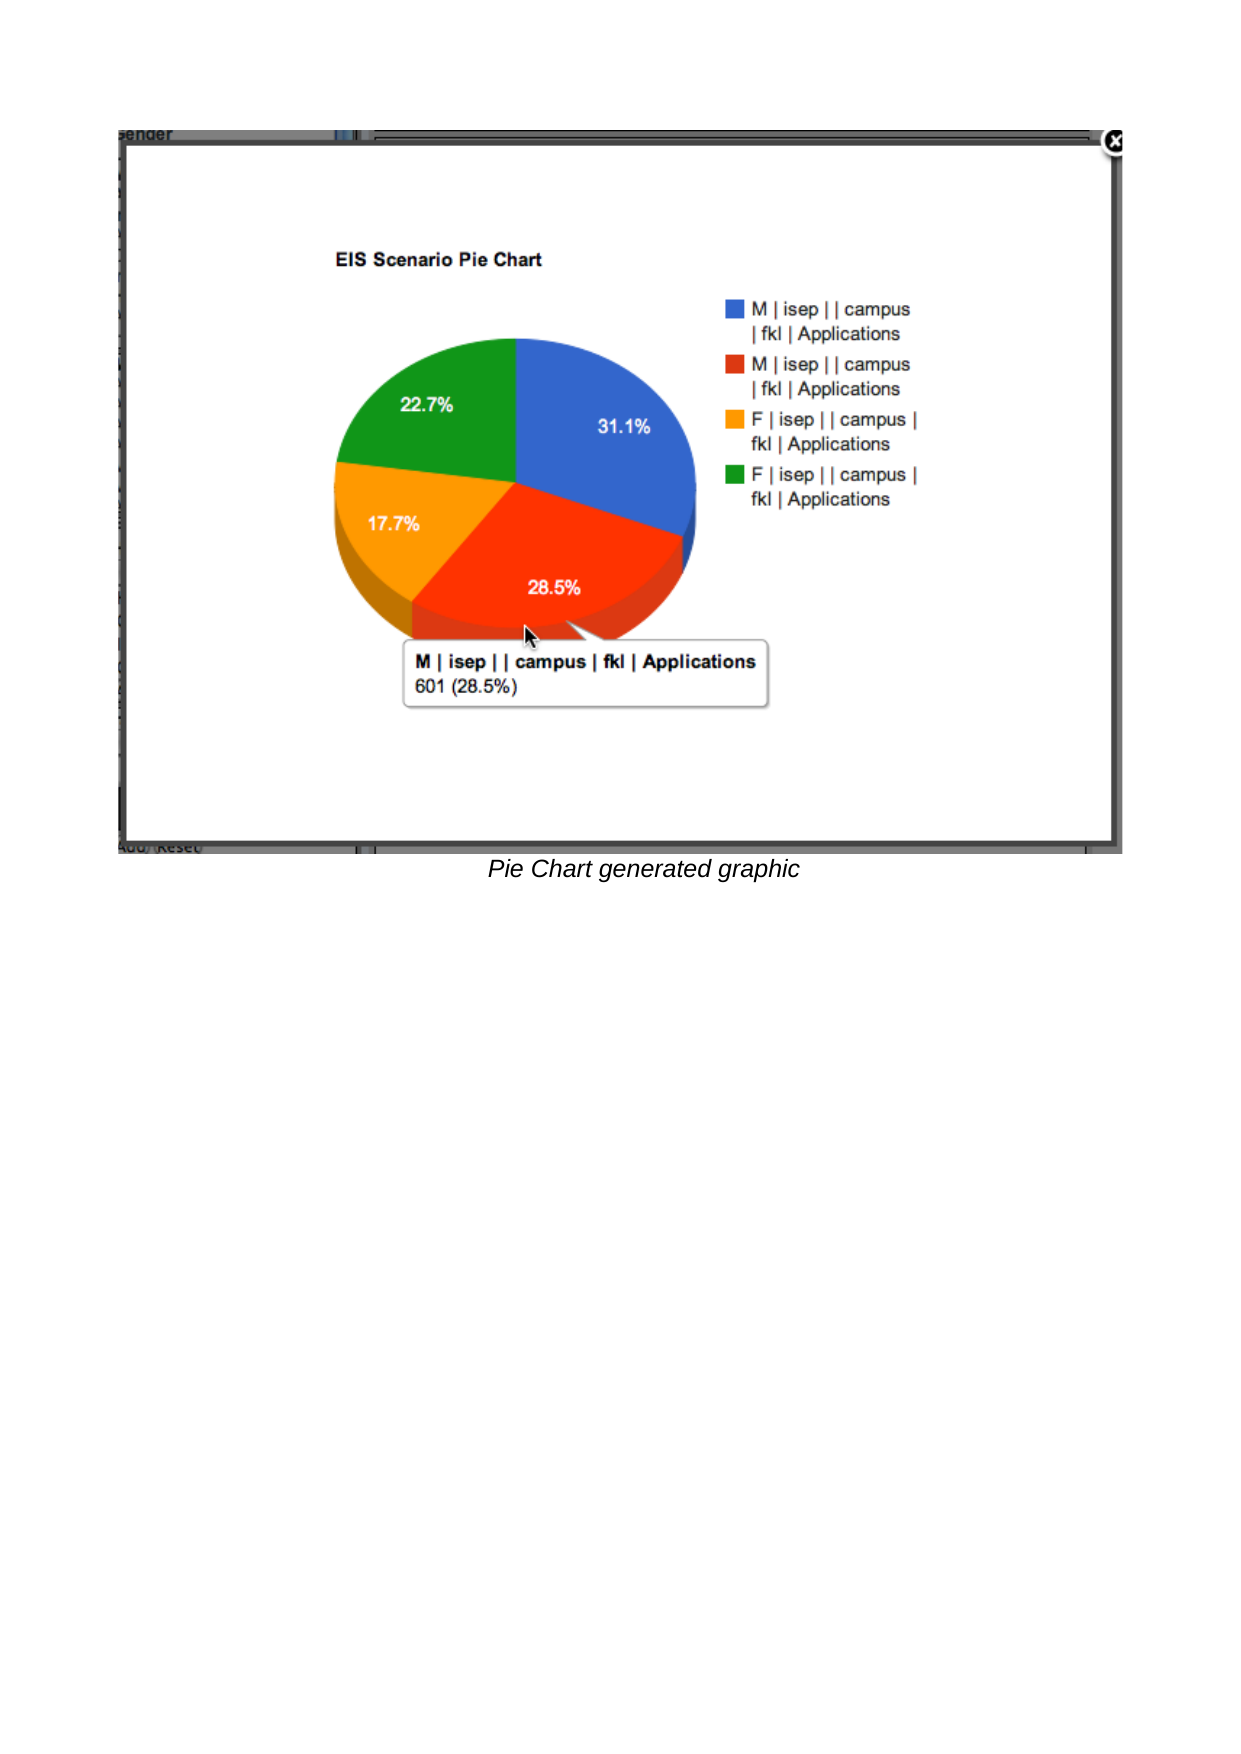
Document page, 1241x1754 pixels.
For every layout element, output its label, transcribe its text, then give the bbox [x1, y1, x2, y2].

text Pie Chart generated graphic [118, 854, 1122, 882]
picture [118, 130, 1123, 854]
